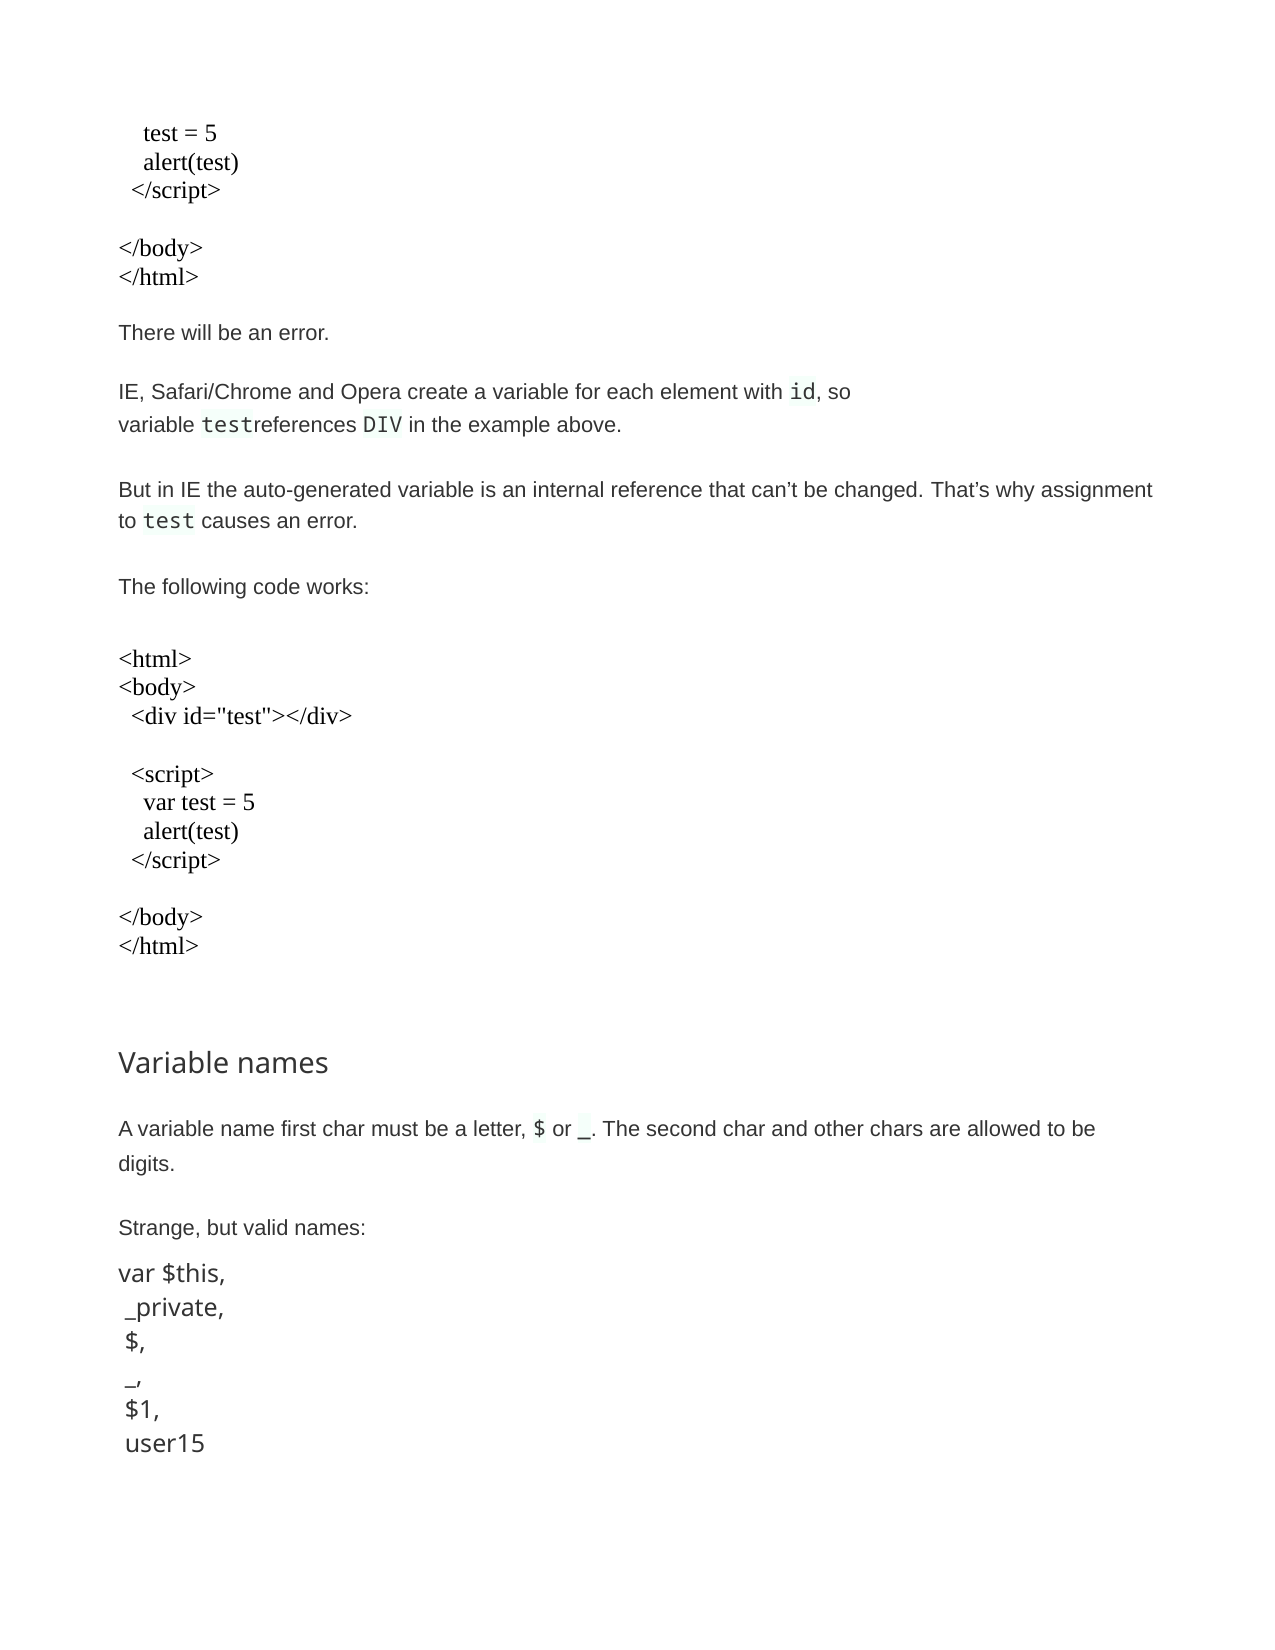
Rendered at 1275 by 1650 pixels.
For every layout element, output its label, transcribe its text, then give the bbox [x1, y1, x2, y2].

text But in IE the auto-generated variable is an internal reference that can’t be changed. That’s why assignment to test causes an error. [118, 469, 1157, 535]
text var $this, _private, $, _, $1, user15 [118, 1256, 1157, 1494]
text A variable name first char must be a letter, $ or _. The second char and other chars are allowed to be digits. [118, 1110, 1157, 1176]
text Strange, but valid names: [118, 1207, 1157, 1240]
text The following code works: [118, 566, 1157, 599]
text test = 5 alert(test) </script> </body> </html> [118, 118, 1157, 319]
text <html> <body> <div id="test"></div> <script> var test = 5 alert(test) </script> </body> </html> [118, 644, 1157, 989]
subtitle Variable names [118, 1042, 1157, 1082]
text There will be an error. [118, 319, 1157, 344]
text IE, Safari/Chrome and Opera create a variable for each element with id, so variable testreferences DIV in the example above. [118, 373, 1157, 438]
